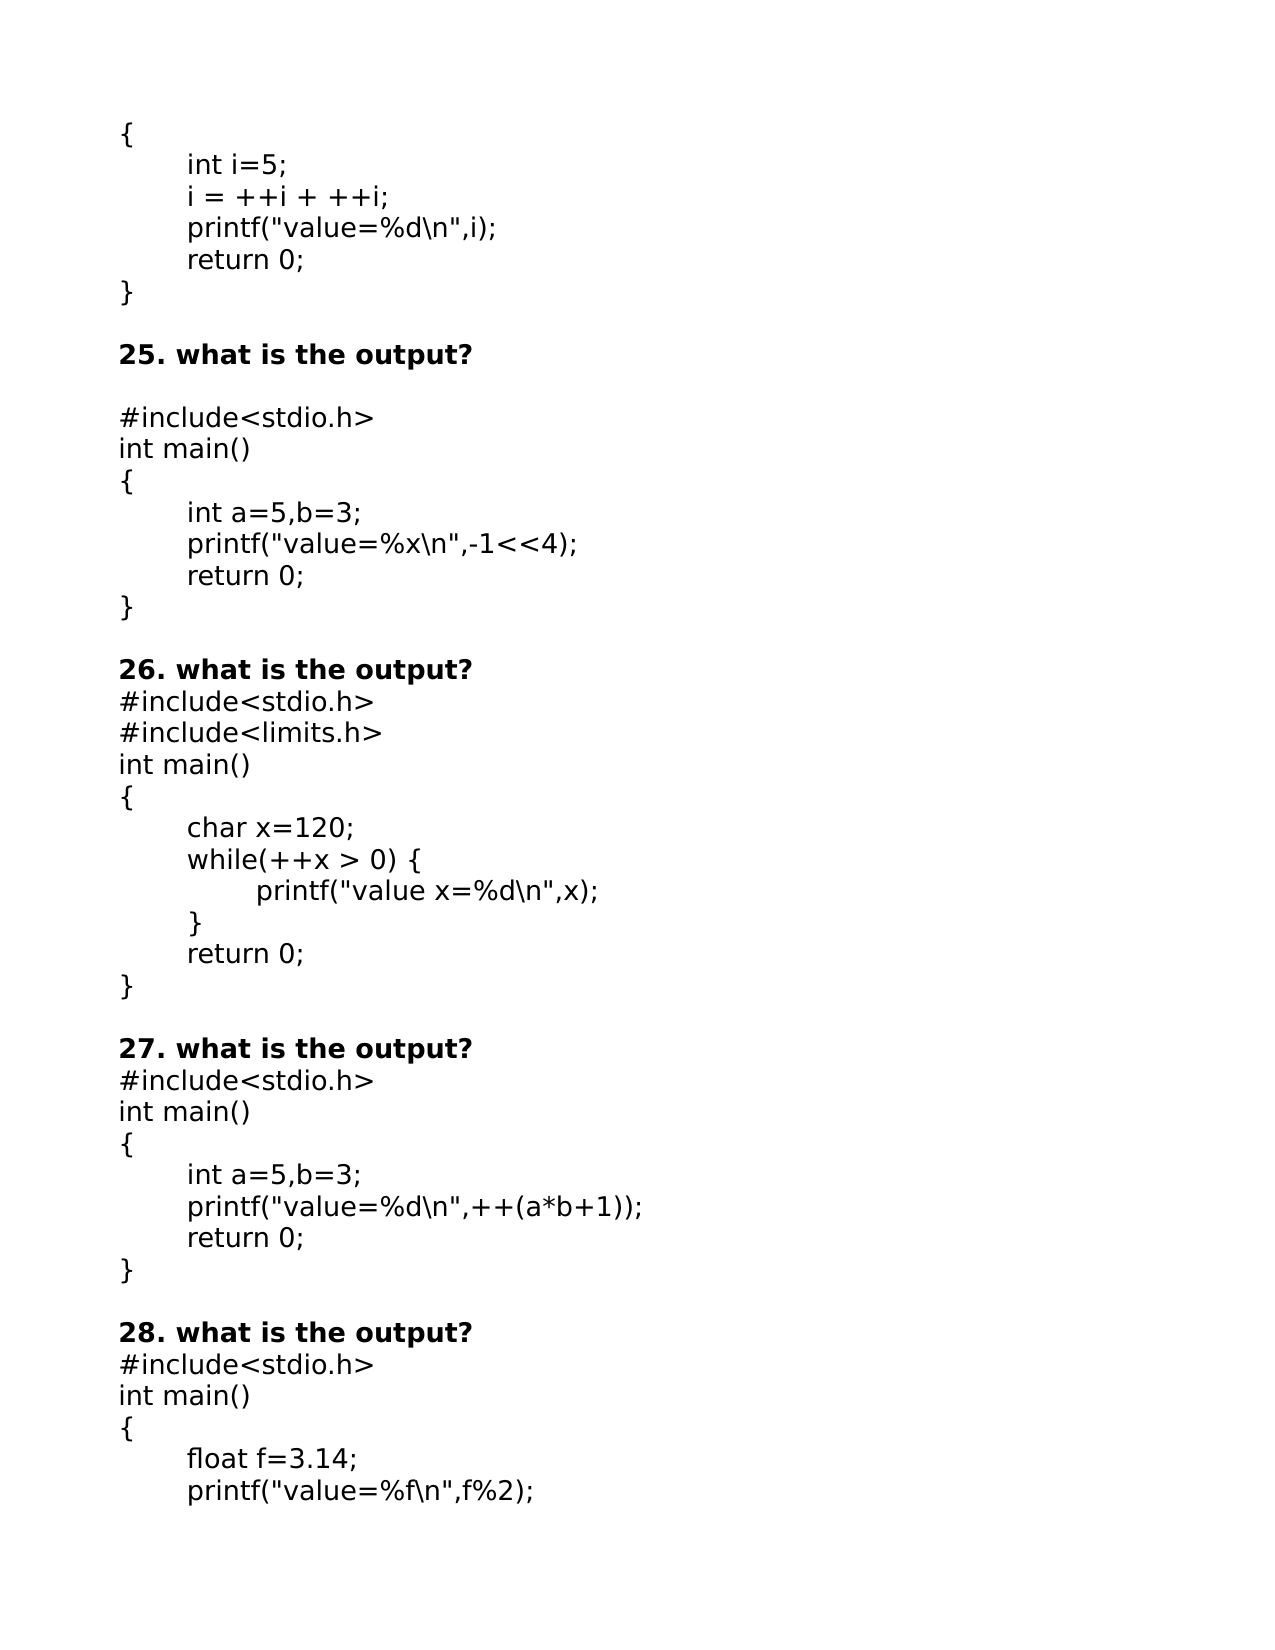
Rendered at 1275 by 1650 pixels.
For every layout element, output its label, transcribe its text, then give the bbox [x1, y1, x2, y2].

text while(++x > 0) { [118, 844, 1157, 876]
text { [118, 118, 1157, 150]
text } [118, 907, 1157, 939]
text i = ++i + ++i; [118, 181, 1157, 213]
text return 0; [118, 1223, 1157, 1254]
text int i=5; [118, 150, 1157, 181]
text #include<stdio.h> [118, 402, 1157, 434]
text int a=5,b=3; [118, 1160, 1157, 1191]
text #include<stdio.h> [118, 1065, 1157, 1097]
text int a=5,b=3; [118, 497, 1157, 528]
text 28. what is the output? [118, 1317, 1157, 1349]
text printf("value=%d\n",++(a*b+1)); [118, 1191, 1157, 1223]
text printf("value=%x\n",-1<<4); [118, 528, 1157, 560]
text } [118, 970, 1157, 1002]
text 26. what is the output? [118, 655, 1157, 686]
text { [118, 781, 1157, 812]
text 25. what is the output? [118, 339, 1157, 371]
text return 0; [118, 244, 1157, 276]
text return 0; [118, 560, 1157, 592]
text #include<limits.h> [118, 718, 1157, 749]
text int main() [118, 749, 1157, 781]
text #include<stdio.h> [118, 1349, 1157, 1381]
text printf("value=%f\n",f%2); [118, 1475, 1157, 1507]
text } [118, 276, 1157, 307]
text printf("value=%d\n",i); [118, 213, 1157, 244]
text int main() [118, 1097, 1157, 1128]
text return 0; [118, 939, 1157, 970]
text float f=3.14; [118, 1444, 1157, 1475]
text } [118, 1254, 1157, 1286]
text 27. what is the output? [118, 1033, 1157, 1065]
text #include<stdio.h> [118, 686, 1157, 718]
text int main() [118, 434, 1157, 465]
text int main() [118, 1381, 1157, 1412]
text printf("value x=%d\n",x); [118, 876, 1157, 907]
text { [118, 465, 1157, 497]
text { [118, 1412, 1157, 1444]
text { [118, 1128, 1157, 1160]
text } [118, 592, 1157, 623]
text char x=120; [118, 812, 1157, 844]
